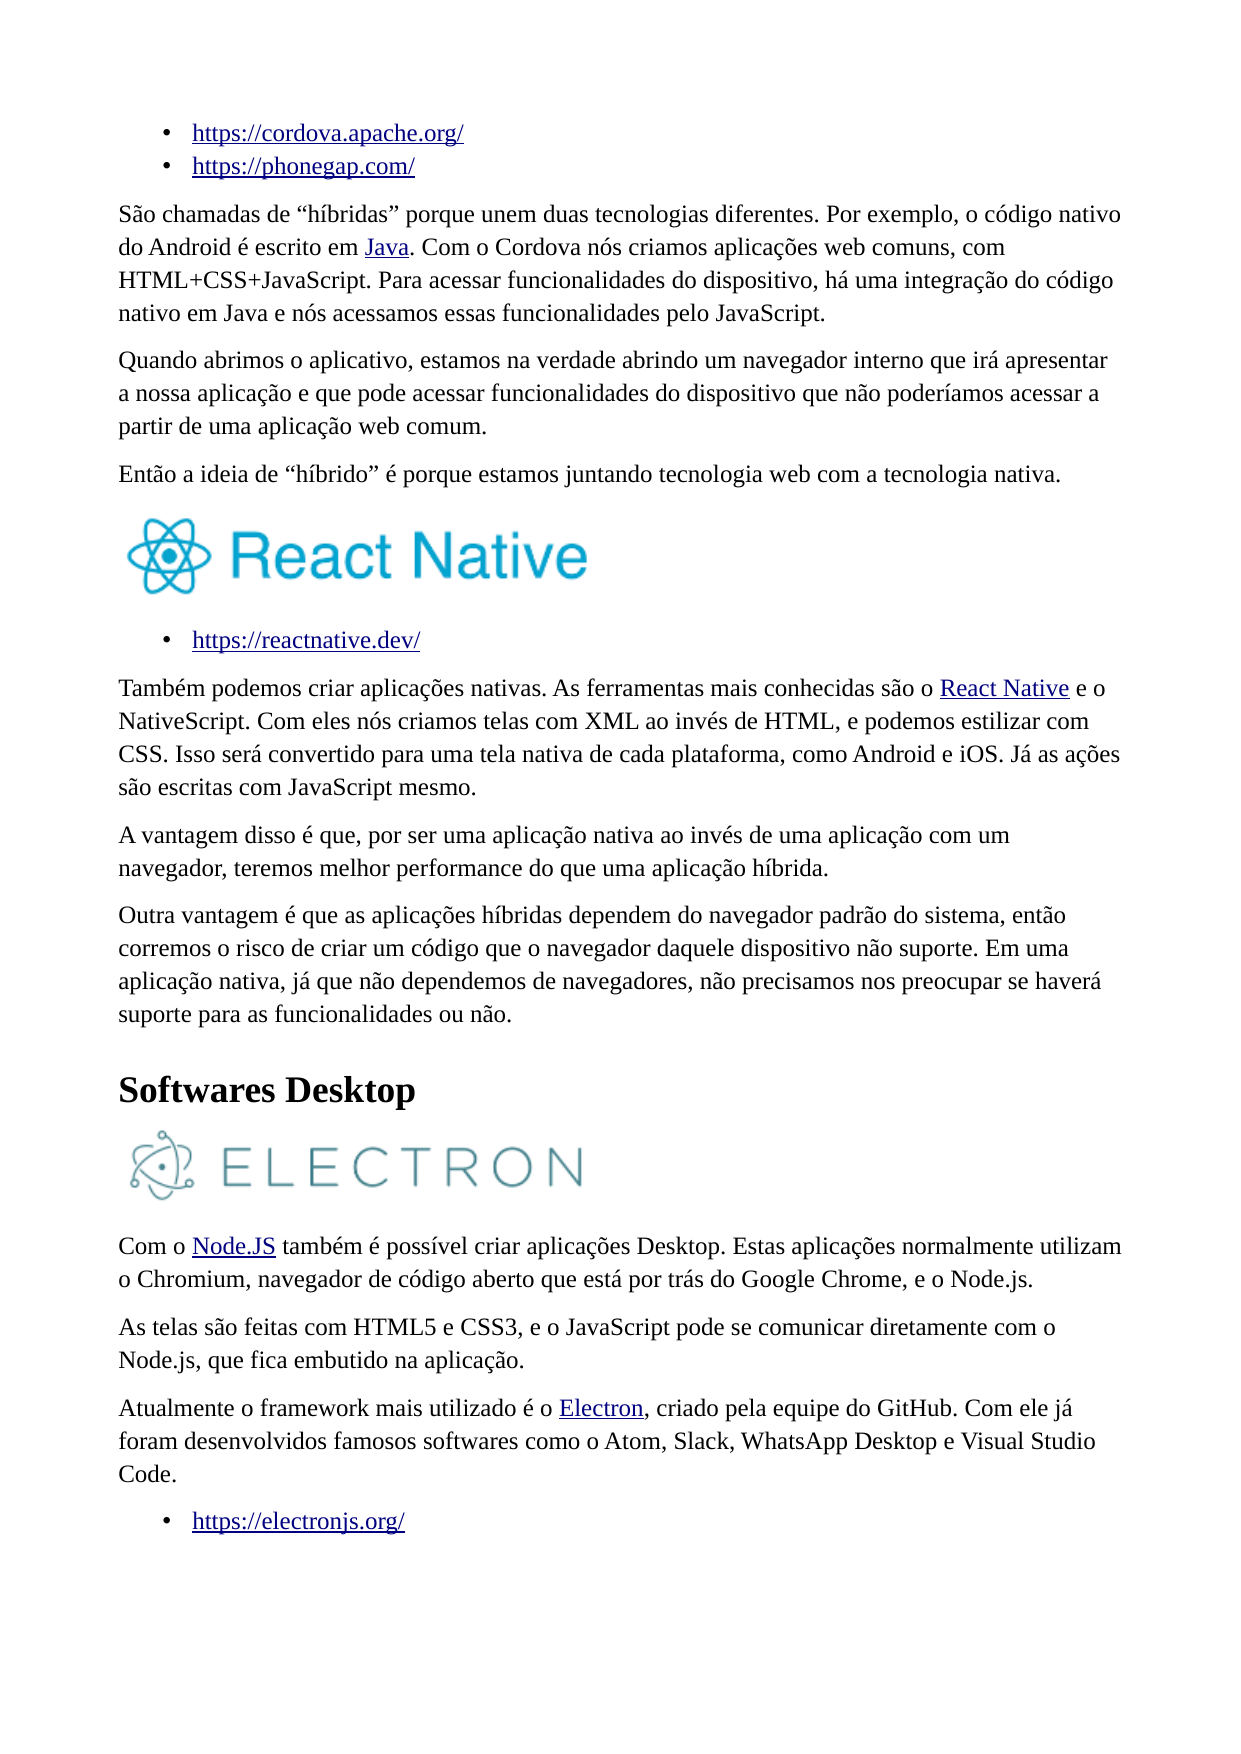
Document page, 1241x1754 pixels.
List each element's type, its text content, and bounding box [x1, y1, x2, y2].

list https://cordova.apache.org/ [162, 118, 1122, 147]
text As telas são feitas com HTML5 e CSS3, e o JavaScript pode se comunicar diretamente com o Node.js, que fica embutido na aplicação. [118, 1312, 1122, 1374]
text Então a ideia de “híbrido” é porque estamos juntando tecnologia web com a tecnologia nativa. [118, 459, 1122, 488]
text Também podemos criar aplicações nativas. As ferramentas mais conhecidas são o React Native e o NativeScript. Com eles nós criamos telas com XML ao invés de HTML, e podemos estilizar com CSS. Isso será convertido para uma tela nativa de cada plataforma, como Android e iOS. Já as ações são escritas com JavaScript mesmo. [118, 673, 1122, 801]
picture [118, 1123, 594, 1213]
text A vantagem disso é que, por ser uma aplicação nativa ao invés de uma aplicação com um navegador, teremos melhor performance do que uma aplicação híbrida. [118, 820, 1122, 882]
text Quando abrimos o aplicativo, estamos na verdade abrindo um navegador interno que irá apresentar a nossa aplicação e que pode acessar funcionalidades do dispositivo que não poderíamos acessar a partir de uma aplicação web comum. [118, 345, 1122, 440]
text Outra vantagem é que as aplicações híbridas dependem do navegador padrão do sistema, então corremos o risco de criar um código que o navegador daquele dispositivo não suporte. Em uma aplicação nativa, já que não dependemos de navegadores, não precisamos nos preocupar se haverá suporte para as funcionalidades ou não. [118, 900, 1122, 1028]
subtitle Softwares Desktop [118, 1068, 1122, 1111]
text Atualmente o framework mais utilizado é o Electron, criado pela equipe do GitHub. Com ele já foram desenvolvidos famosos softwares como o Atom, Slack, WhatsApp Desktop e Visual Studio Code. [118, 1393, 1122, 1487]
text Com o Node.JS também é possível criar aplicações Desktop. Estas aplicações normalmente utilizam o Chromium, navegador de código aberto que está por trás do Google Chrome, e o Node.js. [118, 1231, 1122, 1293]
list https://electronjs.org/ [162, 1506, 1122, 1535]
text São chamadas de “híbridas” porque unem duas tecnologias diferentes. Por exemplo, o código nativo do Android é escrito em Java. Com o Cordova nós criamos aplicações web comuns, com HTML+CSS+JavaScript. Para acessar funcionalidades do dispositivo, há uma integração do código nativo em Java e nós acessamos essas funcionalidades pelo JavaScript. [118, 199, 1122, 327]
list https://phonegap.com/ [162, 151, 1122, 180]
list https://reactnative.dev/ [162, 626, 1122, 654]
picture [118, 506, 598, 607]
